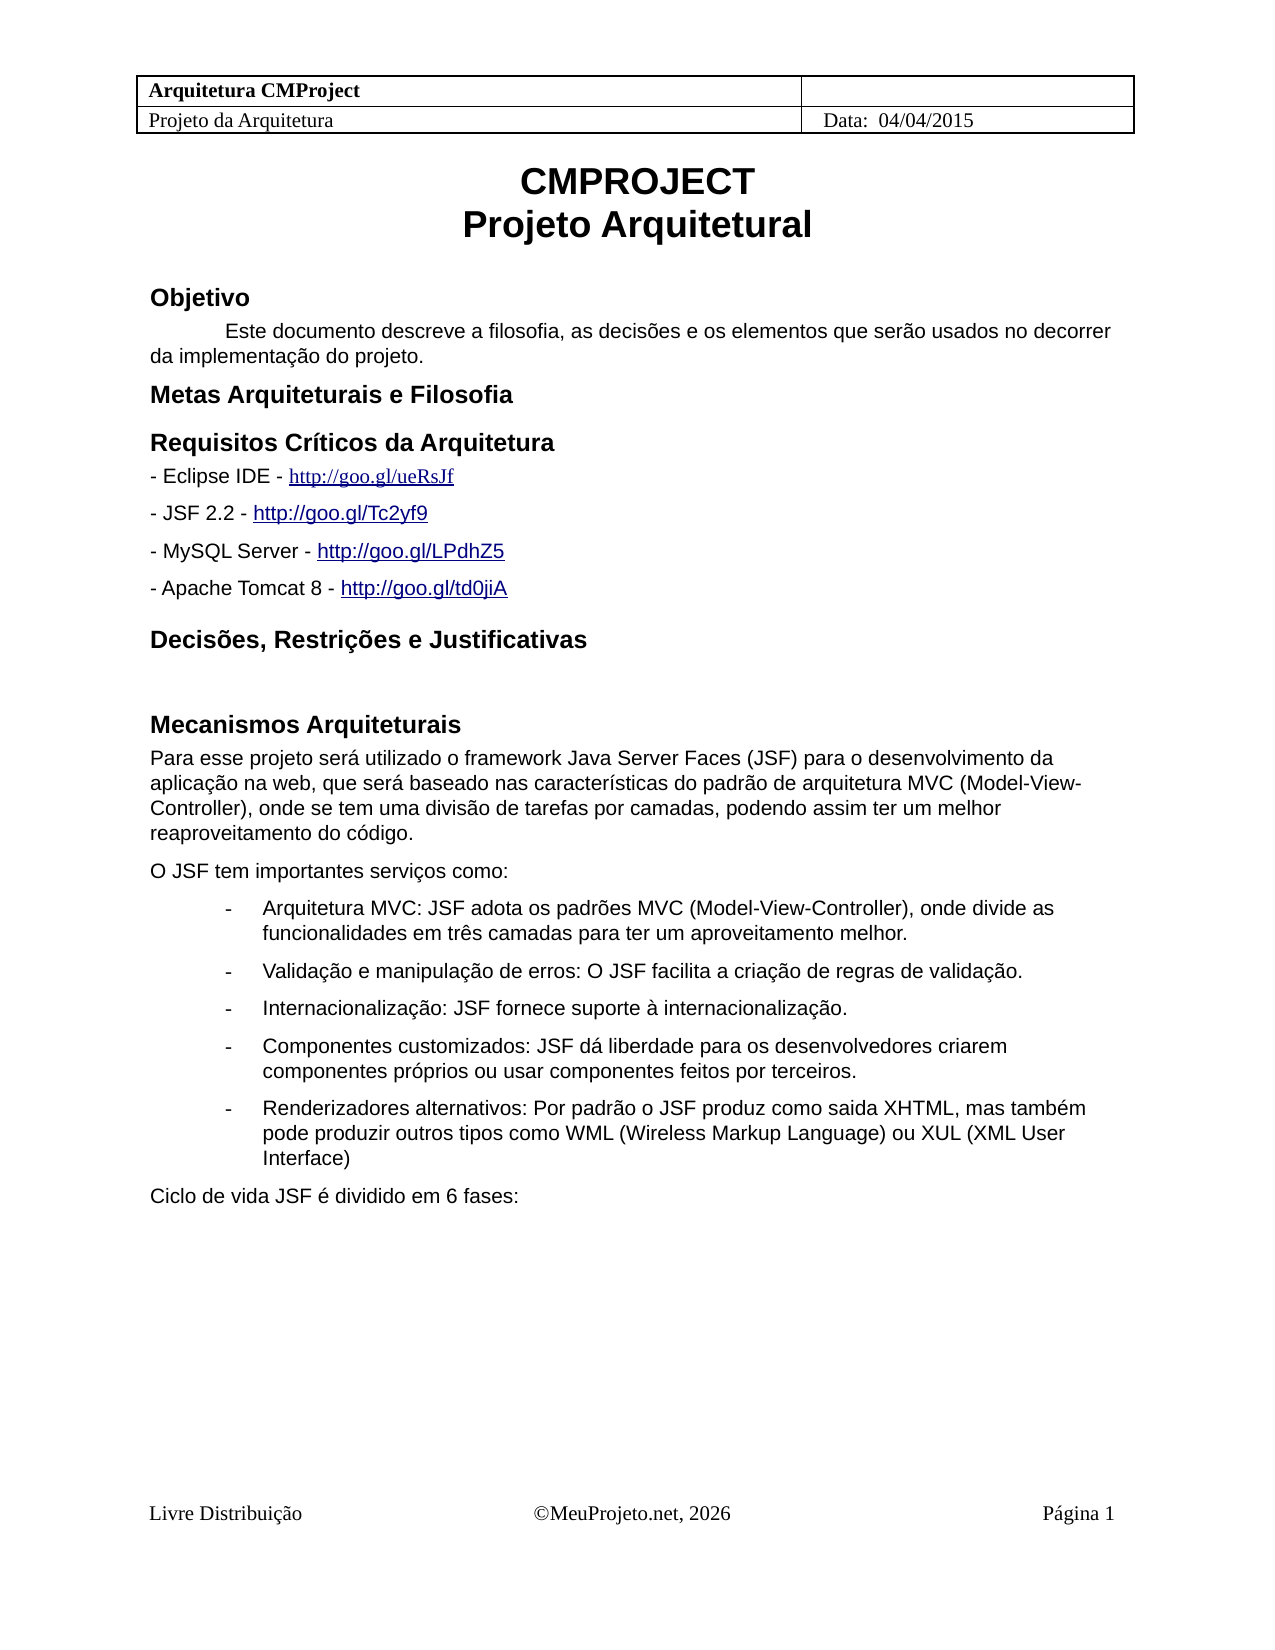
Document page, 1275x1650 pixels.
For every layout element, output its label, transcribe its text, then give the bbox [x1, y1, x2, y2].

subtitle Objetivo [150, 283, 1125, 311]
text - JSF 2.2 - http://goo.gl/Tc2yf9 [150, 500, 1125, 525]
list Arquitetura MVC: JSF adota os padrões MVC (Model-View-Controller), onde divide as funcionalidades em três camadas para ter um aproveitamento melhor. [225, 895, 1125, 945]
list Validação e manipulação de erros: O JSF facilita a criação de regras de validação. [225, 958, 1125, 983]
subtitle Requisitos Críticos da Arquitetura [150, 428, 1125, 456]
subtitle CMPROJECT [150, 159, 1125, 202]
text - Apache Tomcat 8 - http://goo.gl/td0jiA [150, 575, 1125, 600]
list Renderizadores alternativos: Por padrão o JSF produz como saida XHTML, mas também pode produzir outros tipos como WML (Wireless Markup Language) ou XUL (XML User Interface) [225, 1095, 1125, 1170]
text O JSF tem importantes serviços como: [150, 858, 1125, 883]
subtitle Decisões, Restrições e Justificativas [150, 625, 1125, 654]
subtitle Metas Arquiteturais e Filosofia [150, 380, 1125, 409]
text - MySQL Server - http://goo.gl/LPdhZ5 [150, 538, 1125, 563]
list Internacionalização: JSF fornece suporte à internacionalização. [225, 995, 1125, 1020]
subtitle Mecanismos Arquiteturais [150, 710, 1125, 739]
text Para esse projeto será utilizado o framework Java Server Faces (JSF) para o desenvolvimento da aplicação na web, que será baseado nas características do padrão de arquitetura MVC (Model-View-Controller), onde se tem uma divisão de tarefas por camadas, podendo assim ter um melhor reaproveitamento do código. [150, 745, 1125, 845]
list Componentes customizados: JSF dá liberdade para os desenvolvedores criarem componentes próprios ou usar componentes feitos por terceiros. [225, 1033, 1125, 1083]
text Este documento descreve a filosofia, as decisões e os elementos que serão usados no decorrer da implementação do projeto. [150, 318, 1125, 368]
subtitle Projeto Arquitetural [150, 202, 1125, 245]
text - Eclipse IDE - http://goo.gl/ueRsJf [150, 463, 1125, 488]
text Ciclo de vida JSF é dividido em 6 fases: [150, 1183, 1125, 1208]
